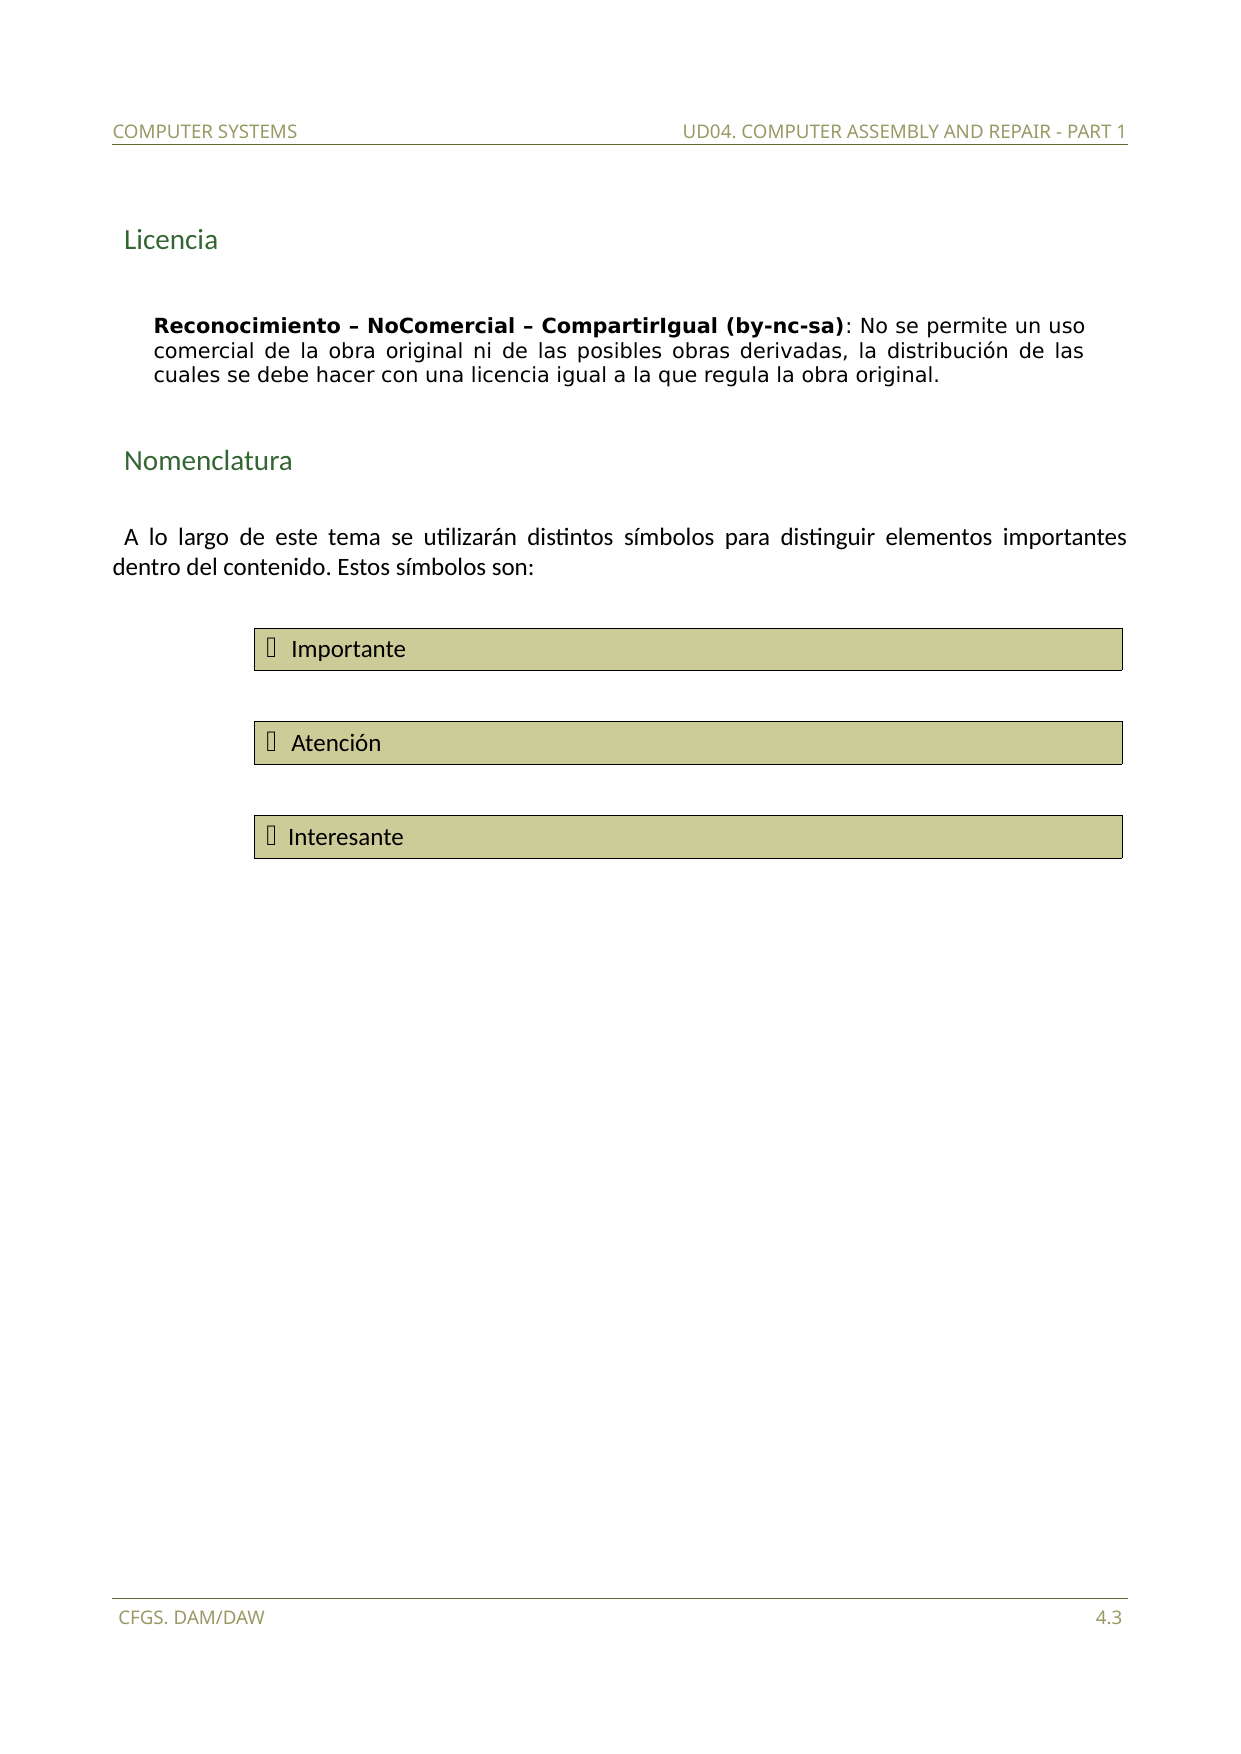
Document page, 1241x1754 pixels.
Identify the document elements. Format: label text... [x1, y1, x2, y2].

text  Atención [255, 722, 1122, 764]
text  Importante [255, 629, 1122, 670]
text  Interesante [255, 816, 1122, 858]
text Licencia [112, 221, 1128, 257]
text Reconocimiento – NoComercial – CompartirIgual (by-nc-sa): No se permite un uso comercial de la obra original ni de las posibles obras derivadas, la distribución de las cuales se debe hacer con una licencia igual a la que regula la obra original. [153, 314, 1086, 387]
text A lo largo de este tema se utilizarán distintos símbolos para distinguir elementos importantes dentro del contenido. Estos símbolos son: [112, 521, 1128, 582]
text Nomenclatura [112, 442, 1128, 477]
